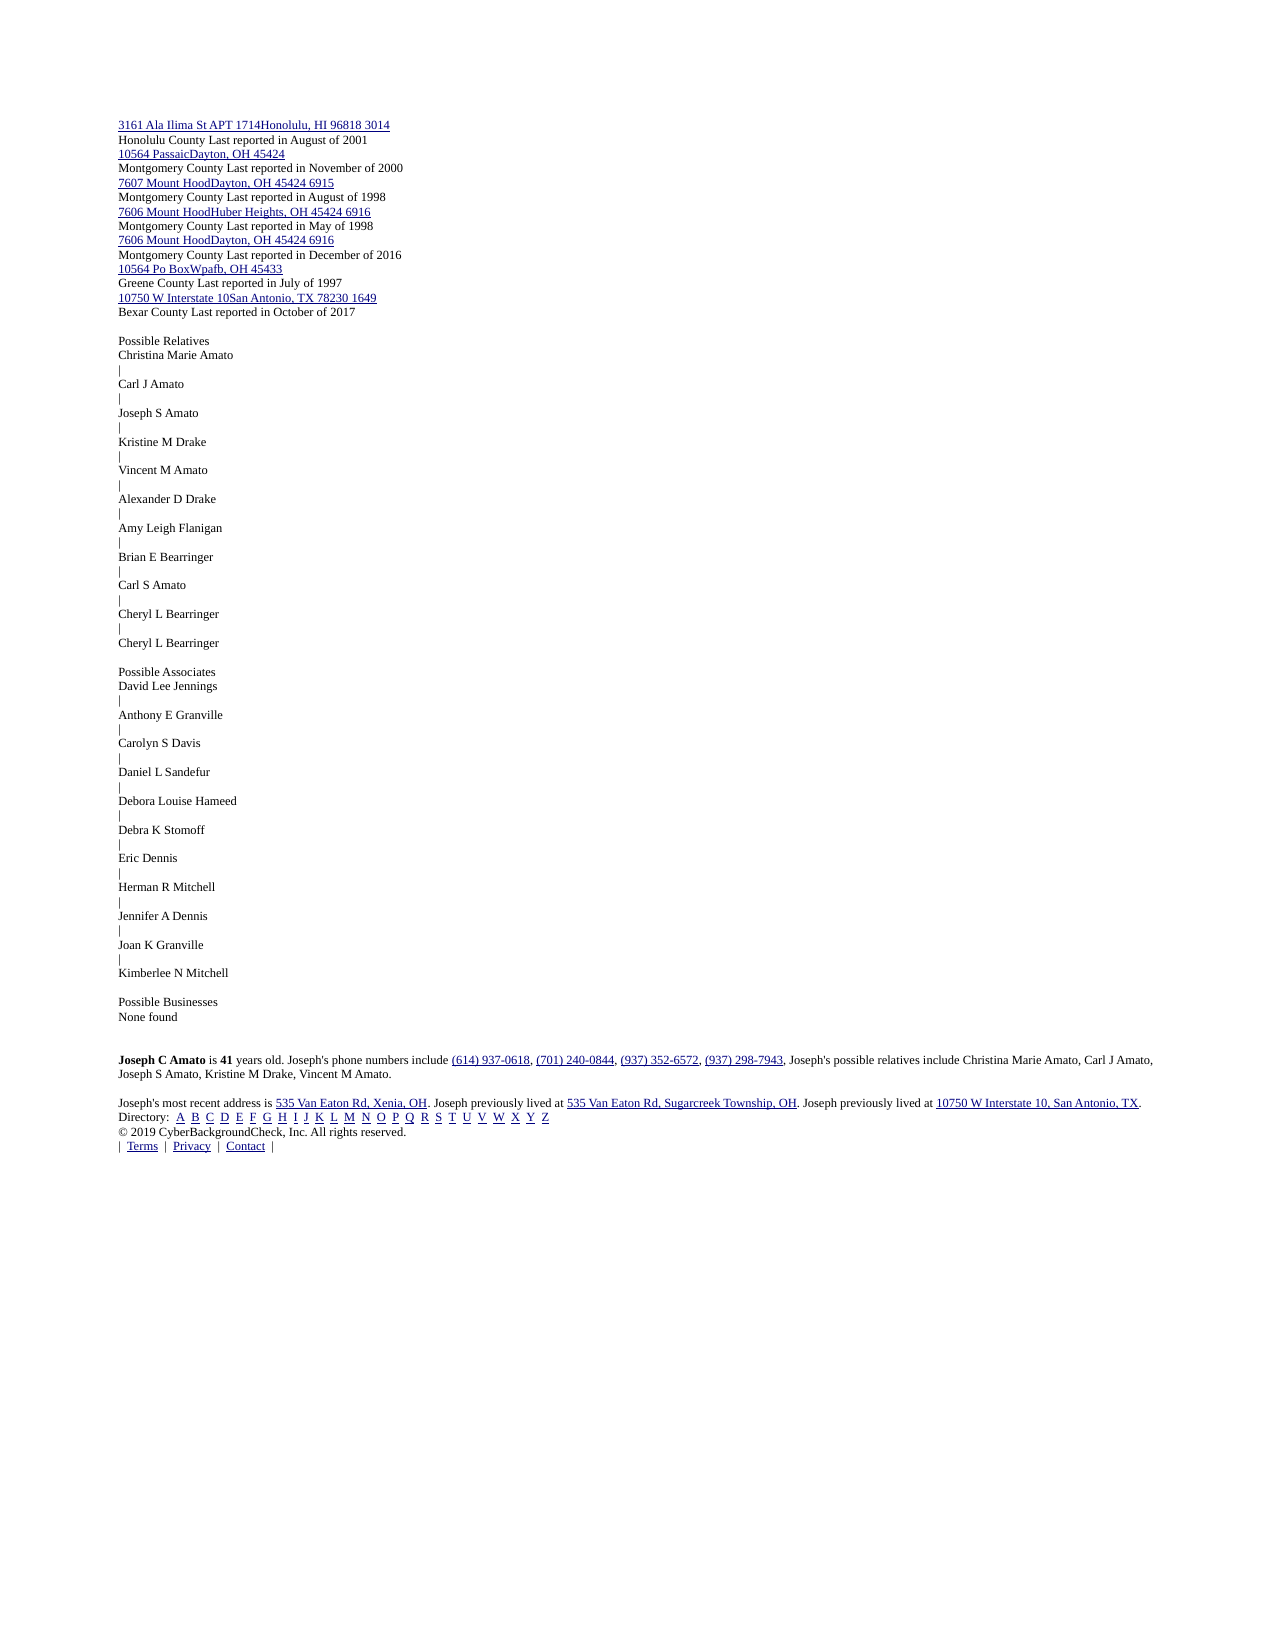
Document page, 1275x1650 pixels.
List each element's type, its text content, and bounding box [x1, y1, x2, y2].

text | [118, 952, 1157, 966]
text 7606 Mount HoodDayton, OH 45424 6916 [118, 233, 1157, 247]
text Carl S Amato [118, 578, 1157, 592]
text Herman R Mitchell [118, 880, 1157, 894]
text 3161 Ala Ilima St APT 1714Honolulu, HI 96818 3014 [118, 118, 1157, 132]
text Cheryl L Bearringer [118, 636, 1157, 650]
text Honolulu County Last reported in August of 2001 [118, 132, 1157, 147]
text | [118, 808, 1157, 822]
text | [118, 722, 1157, 736]
text Possible Associates [118, 664, 1157, 679]
text None found [118, 1009, 1157, 1024]
text 10564 Po BoxWpafb, OH 45433 [118, 262, 1157, 276]
text Christina Marie Amato [118, 348, 1157, 362]
text David Lee Jennings [118, 679, 1157, 693]
text Cheryl L Bearringer [118, 607, 1157, 621]
text Montgomery County Last reported in May of 1998 [118, 219, 1157, 233]
text Daniel L Sandefur [118, 765, 1157, 779]
text | [118, 477, 1157, 492]
text Anthony E Granville [118, 707, 1157, 722]
text Kristine M Drake [118, 434, 1157, 449]
text | [118, 751, 1157, 765]
text | [118, 564, 1157, 578]
text | [118, 592, 1157, 607]
text | [118, 391, 1157, 406]
text Kimberlee N Mitchell [118, 966, 1157, 981]
text © 2019 CyberBackgroundCheck, Inc. All rights reserved. [118, 1124, 1157, 1139]
text Bexar County Last reported in October of 2017 [118, 305, 1157, 319]
text Brian E Bearringer [118, 549, 1157, 564]
text Possible Relatives [118, 334, 1157, 348]
text Joseph S Amato [118, 406, 1157, 420]
text | [118, 621, 1157, 636]
text | [118, 535, 1157, 549]
text | [118, 506, 1157, 521]
text Debra K Stomoff [118, 822, 1157, 837]
text | Terms | Privacy | Contact | [118, 1139, 1157, 1153]
text Montgomery County Last reported in August of 1998 [118, 190, 1157, 204]
text | [118, 894, 1157, 909]
text Jennifer A Dennis [118, 909, 1157, 923]
text Alexander D Drake [118, 492, 1157, 506]
text Directory: A B C D E F G H I J K L M N O P Q R S T U V W X Y Z [118, 1110, 1157, 1124]
text Greene County Last reported in July of 1997 [118, 276, 1157, 291]
text Debora Louise Hameed [118, 794, 1157, 808]
text 10750 W Interstate 10San Antonio, TX 78230 1649 [118, 291, 1157, 305]
text Carolyn S Davis [118, 736, 1157, 751]
text Amy Leigh Flanigan [118, 521, 1157, 535]
text | [118, 449, 1157, 463]
text | [118, 420, 1157, 434]
text 10564 PassaicDayton, OH 45424 [118, 147, 1157, 161]
text | [118, 866, 1157, 880]
text Montgomery County Last reported in December of 2016 [118, 247, 1157, 262]
text Eric Dennis [118, 851, 1157, 866]
text | [118, 923, 1157, 937]
text Montgomery County Last reported in November of 2000 [118, 161, 1157, 176]
text 7607 Mount HoodDayton, OH 45424 6915 [118, 176, 1157, 190]
text Joan K Granville [118, 937, 1157, 952]
text Vincent M Amato [118, 463, 1157, 477]
text | [118, 779, 1157, 794]
text | [118, 362, 1157, 377]
text Carl J Amato [118, 377, 1157, 391]
text | [118, 693, 1157, 707]
text Possible Businesses [118, 995, 1157, 1009]
text Joseph C Amato is 41 years old. Joseph's phone numbers include (614) 937-0618, (701) 240-0844, (937) 352-6572, (937) 298-7943, Joseph's possible relatives include Christina Marie Amato, Carl J Amato, Joseph S Amato, Kristine M Drake, Vincent M Amato. Joseph's most recent address is 535 Van Eaton Rd, Xenia, OH. Joseph previously lived at 535 Van Eaton Rd, Sugarcreek Township, OH. Joseph previously lived at 10750 W Interstate 10, San Antonio, TX. [118, 1052, 1157, 1110]
text 7606 Mount HoodHuber Heights, OH 45424 6916 [118, 204, 1157, 219]
text | [118, 837, 1157, 851]
